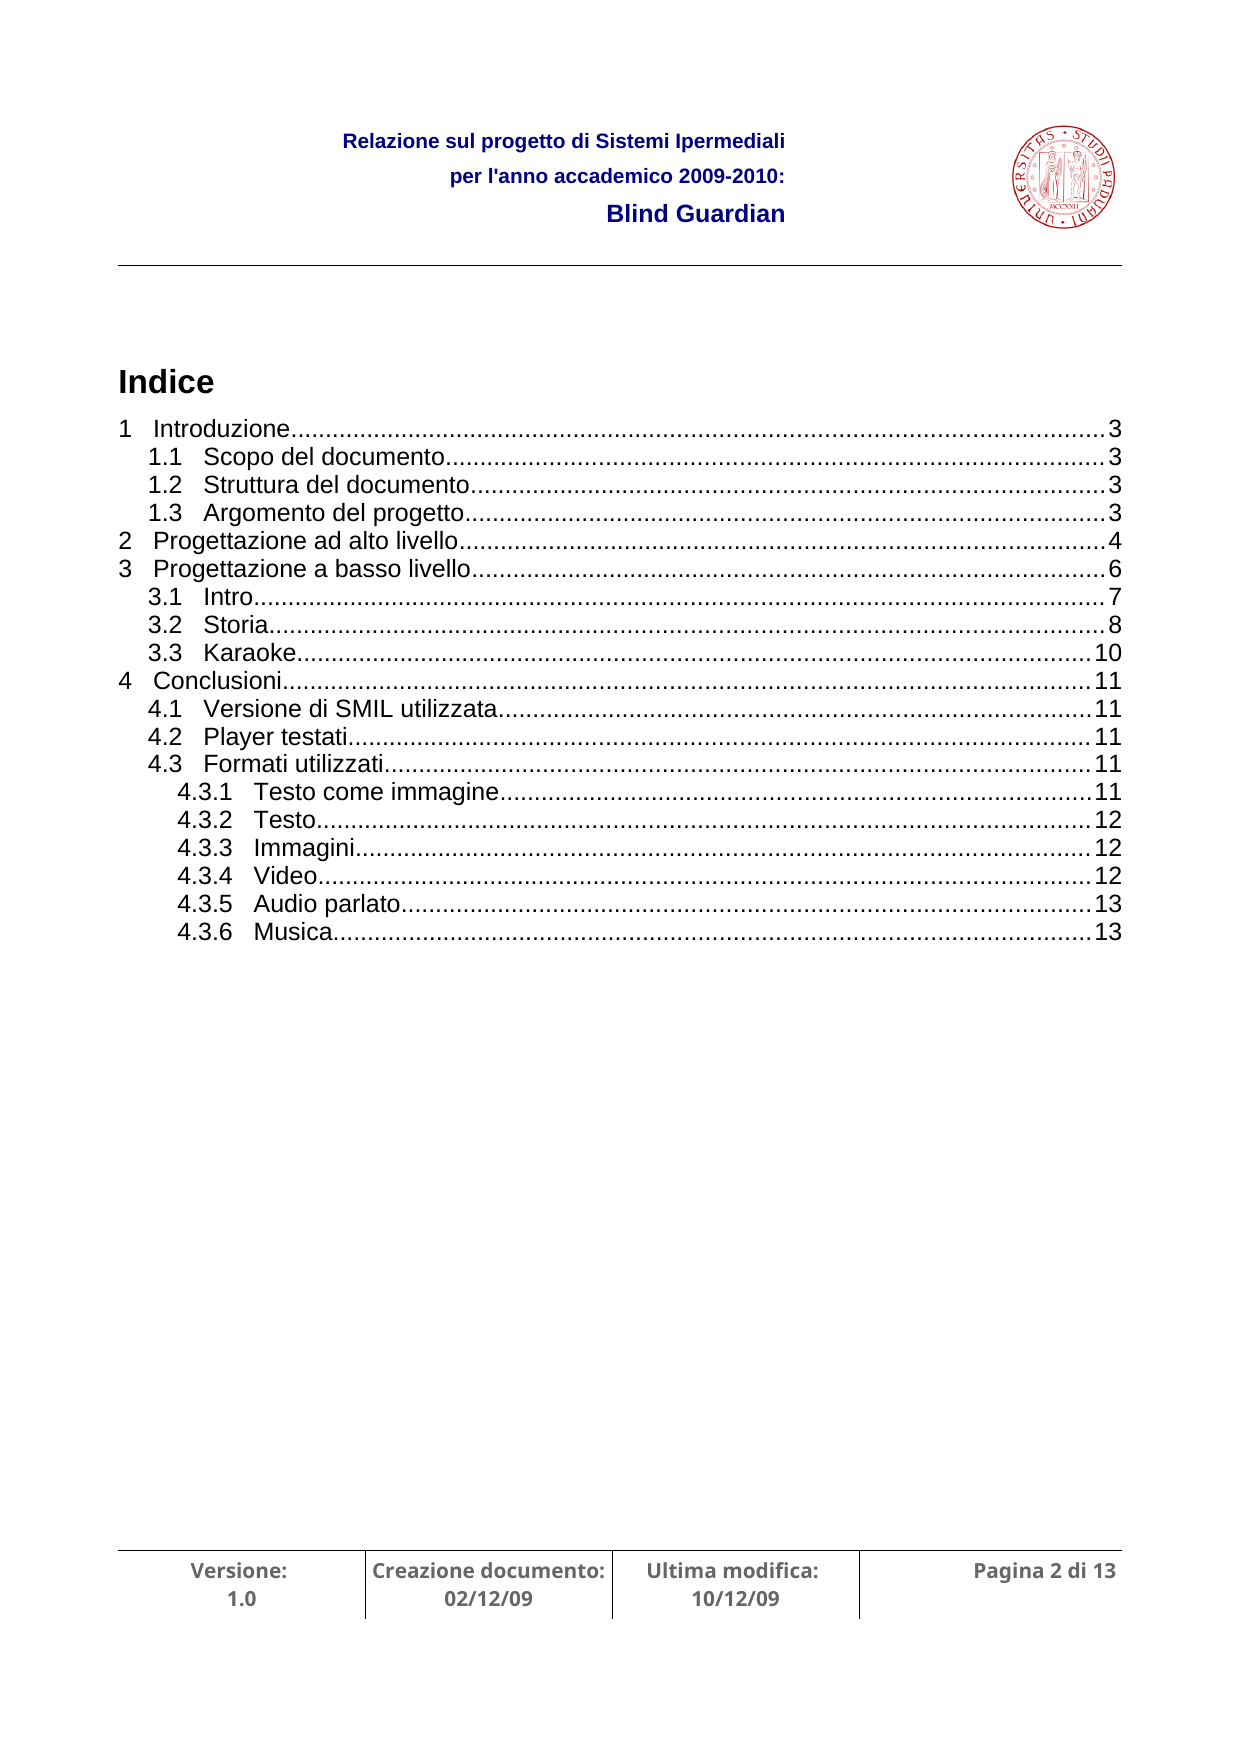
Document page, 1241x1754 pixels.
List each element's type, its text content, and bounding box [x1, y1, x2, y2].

text 4.3.3 Immagini 12 [177, 834, 1122, 862]
text 4.3.6 Musica 13 [177, 918, 1122, 946]
text 1.2 Struttura del documento 3 [148, 471, 1122, 499]
text 1.1 Scopo del documento 3 [148, 443, 1122, 471]
text 2 Progettazione ad alto livello 4 [118, 527, 1122, 555]
text 3.2 Storia 8 [148, 611, 1122, 639]
text 4.3.2 Testo 12 [177, 806, 1122, 834]
text 4.3.5 Audio parlato 13 [177, 890, 1122, 918]
text 1.3 Argomento del progetto 3 [148, 499, 1122, 527]
text 1 Introduzione 3 [118, 415, 1122, 443]
text 4.3.4 Video 12 [177, 862, 1122, 890]
subtitle Indice [118, 363, 1122, 401]
text 3.1 Intro 7 [148, 583, 1122, 611]
text 4.1 Versione di SMIL utilizzata 11 [148, 694, 1122, 722]
text 3.3 Karaoke 10 [148, 639, 1122, 667]
text 3 Progettazione a basso livello 6 [118, 555, 1122, 583]
text 4.3 Formati utilizzati 11 [148, 750, 1122, 778]
text 4.3.1 Testo come immagine 11 [177, 778, 1122, 806]
picture [1010, 123, 1117, 231]
text 4.2 Player testati 11 [148, 722, 1122, 750]
text 4 Conclusioni 11 [118, 667, 1122, 694]
